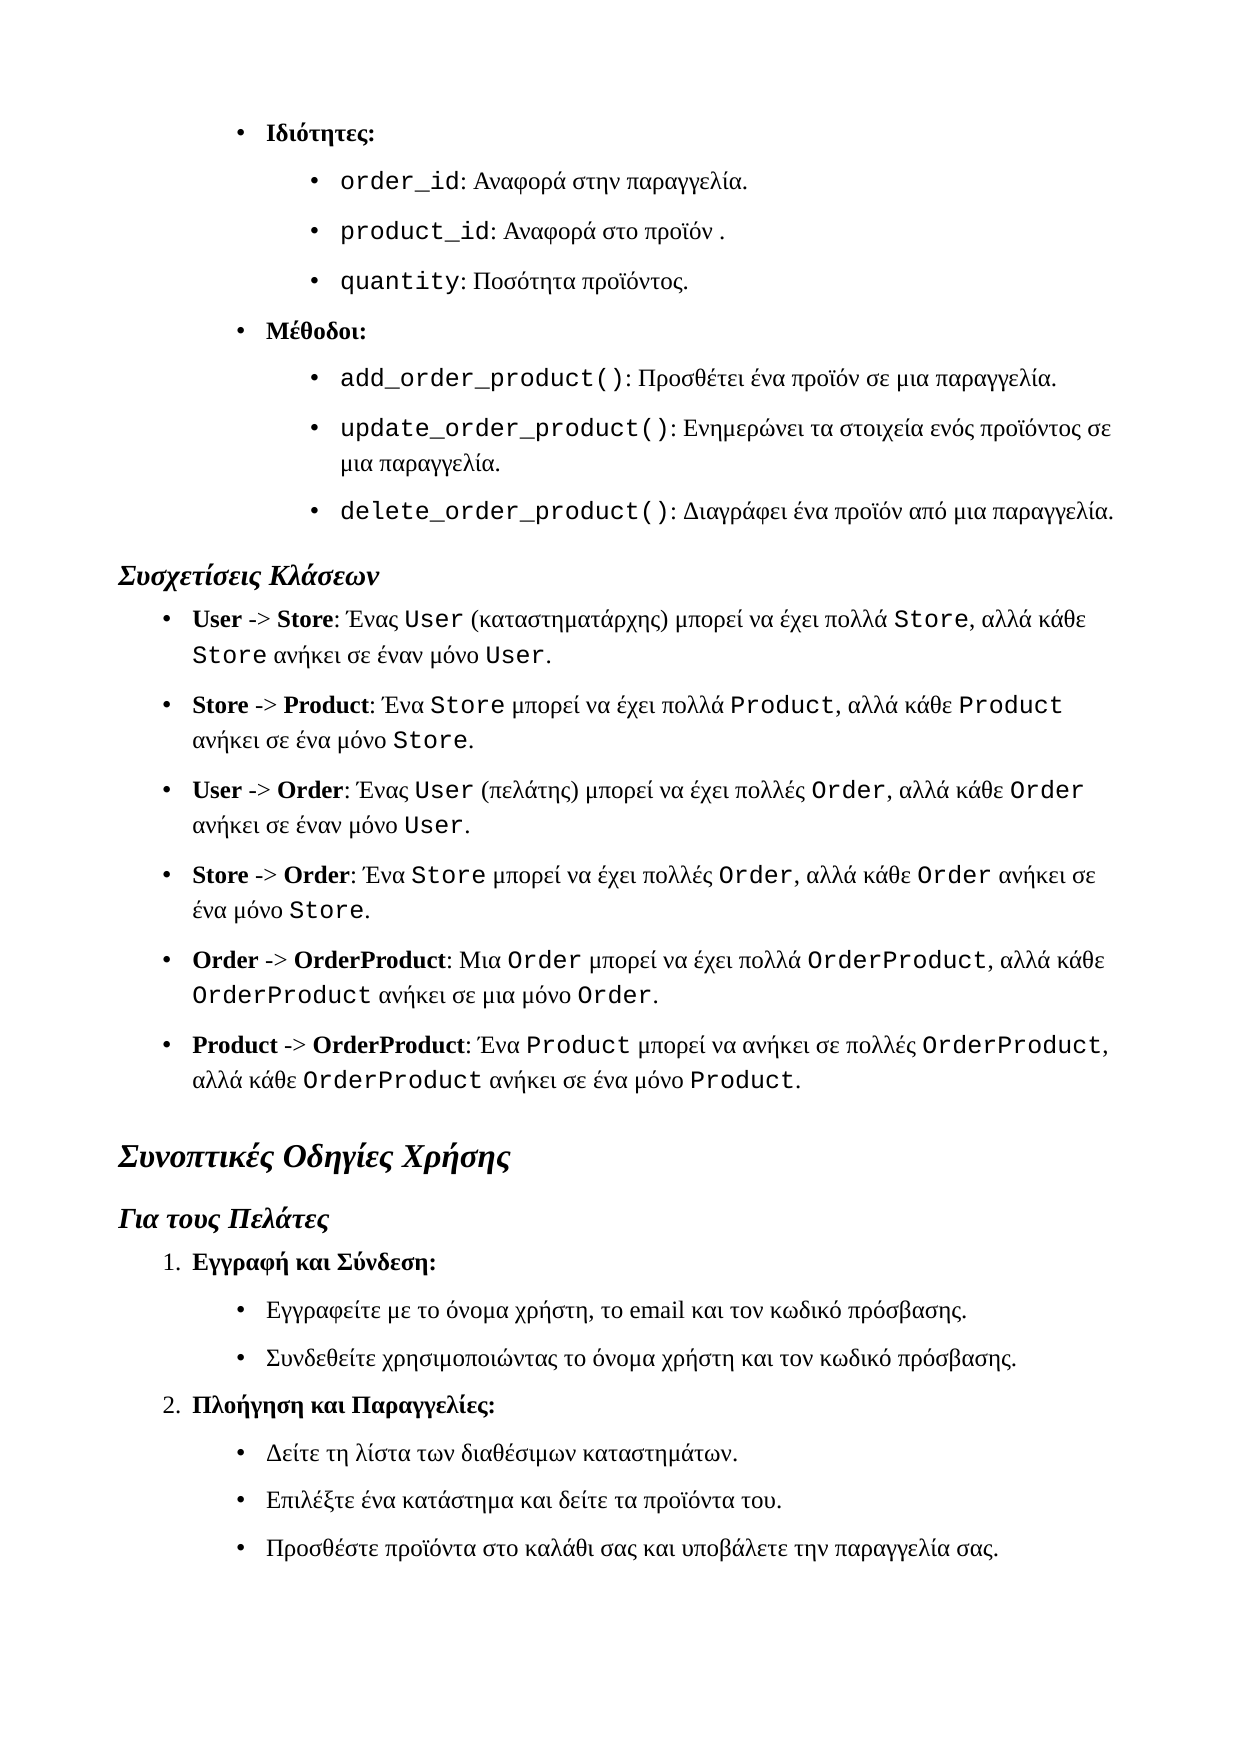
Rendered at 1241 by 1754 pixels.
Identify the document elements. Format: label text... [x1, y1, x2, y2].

list delete_order_product(): Διαγράφει ένα προϊόν από μια παραγγελία. [310, 496, 1122, 527]
list Εγγραφείτε με το όνομα χρήστη, το email και τον κωδικό πρόσβασης. [236, 1295, 1122, 1324]
list Συνδεθείτε χρησιμοποιώντας το όνομα χρήστη και τον κωδικό πρόσβασης. [236, 1343, 1122, 1371]
subtitle Συσχετίσεις Κλάσεων [118, 558, 1122, 592]
list Εγγραφή και Σύνδεση: [162, 1247, 1122, 1276]
list Μέθοδοι: [236, 316, 1122, 344]
list add_order_product(): Προσθέτει ένα προϊόν σε μια παραγγελία. [310, 363, 1122, 394]
list Ιδιότητες: [236, 118, 1122, 147]
list quantity: Ποσότητα προϊόντος. [310, 266, 1122, 297]
list Πλοήγηση και Παραγγελίες: [162, 1390, 1122, 1419]
list Επιλέξτε ένα κατάστημα και δείτε τα προϊόντα του. [236, 1486, 1122, 1514]
list update_order_product(): Ενημερώνει τα στοιχεία ενός προϊόντος σε μια παραγγελία. [310, 413, 1122, 477]
list Προσθέστε προϊόντα στο καλάθι σας και υποβάλετε την παραγγελία σας. [236, 1533, 1122, 1562]
list Δείτε τη λίστα των διαθέσιμων καταστημάτων. [236, 1438, 1122, 1467]
list Store -> Product: Ένα Store μπορεί να έχει πολλά Product, αλλά κάθε Product ανήκει σε ένα μόνο Store. [162, 690, 1122, 756]
list User -> Store: Ένας User (καταστηματάρχης) μπορεί να έχει πολλά Store, αλλά κάθε Store ανήκει σε έναν μόνο User. [162, 604, 1122, 671]
subtitle Για τους Πελάτες [118, 1201, 1122, 1235]
list product_id: Αναφορά στο προϊόν . [310, 216, 1122, 247]
list Product -> OrderProduct: Ένα Product μπορεί να ανήκει σε πολλές OrderProduct, αλλά κάθε OrderProduct ανήκει σε ένα μόνο Product. [162, 1030, 1122, 1096]
list Store -> Order: Ένα Store μπορεί να έχει πολλές Order, αλλά κάθε Order ανήκει σε ένα μόνο Store. [162, 860, 1122, 926]
list Order -> OrderProduct: Μια Order μπορεί να έχει πολλά OrderProduct, αλλά κάθε OrderProduct ανήκει σε μια μόνο Order. [162, 945, 1122, 1011]
list order_id: Αναφορά στην παραγγελία. [310, 166, 1122, 197]
subtitle Συνοπτικές Οδηγίες Χρήσης [118, 1136, 1122, 1174]
list User -> Order: Ένας User (πελάτης) μπορεί να έχει πολλές Order, αλλά κάθε Order ανήκει σε έναν μόνο User. [162, 775, 1122, 841]
